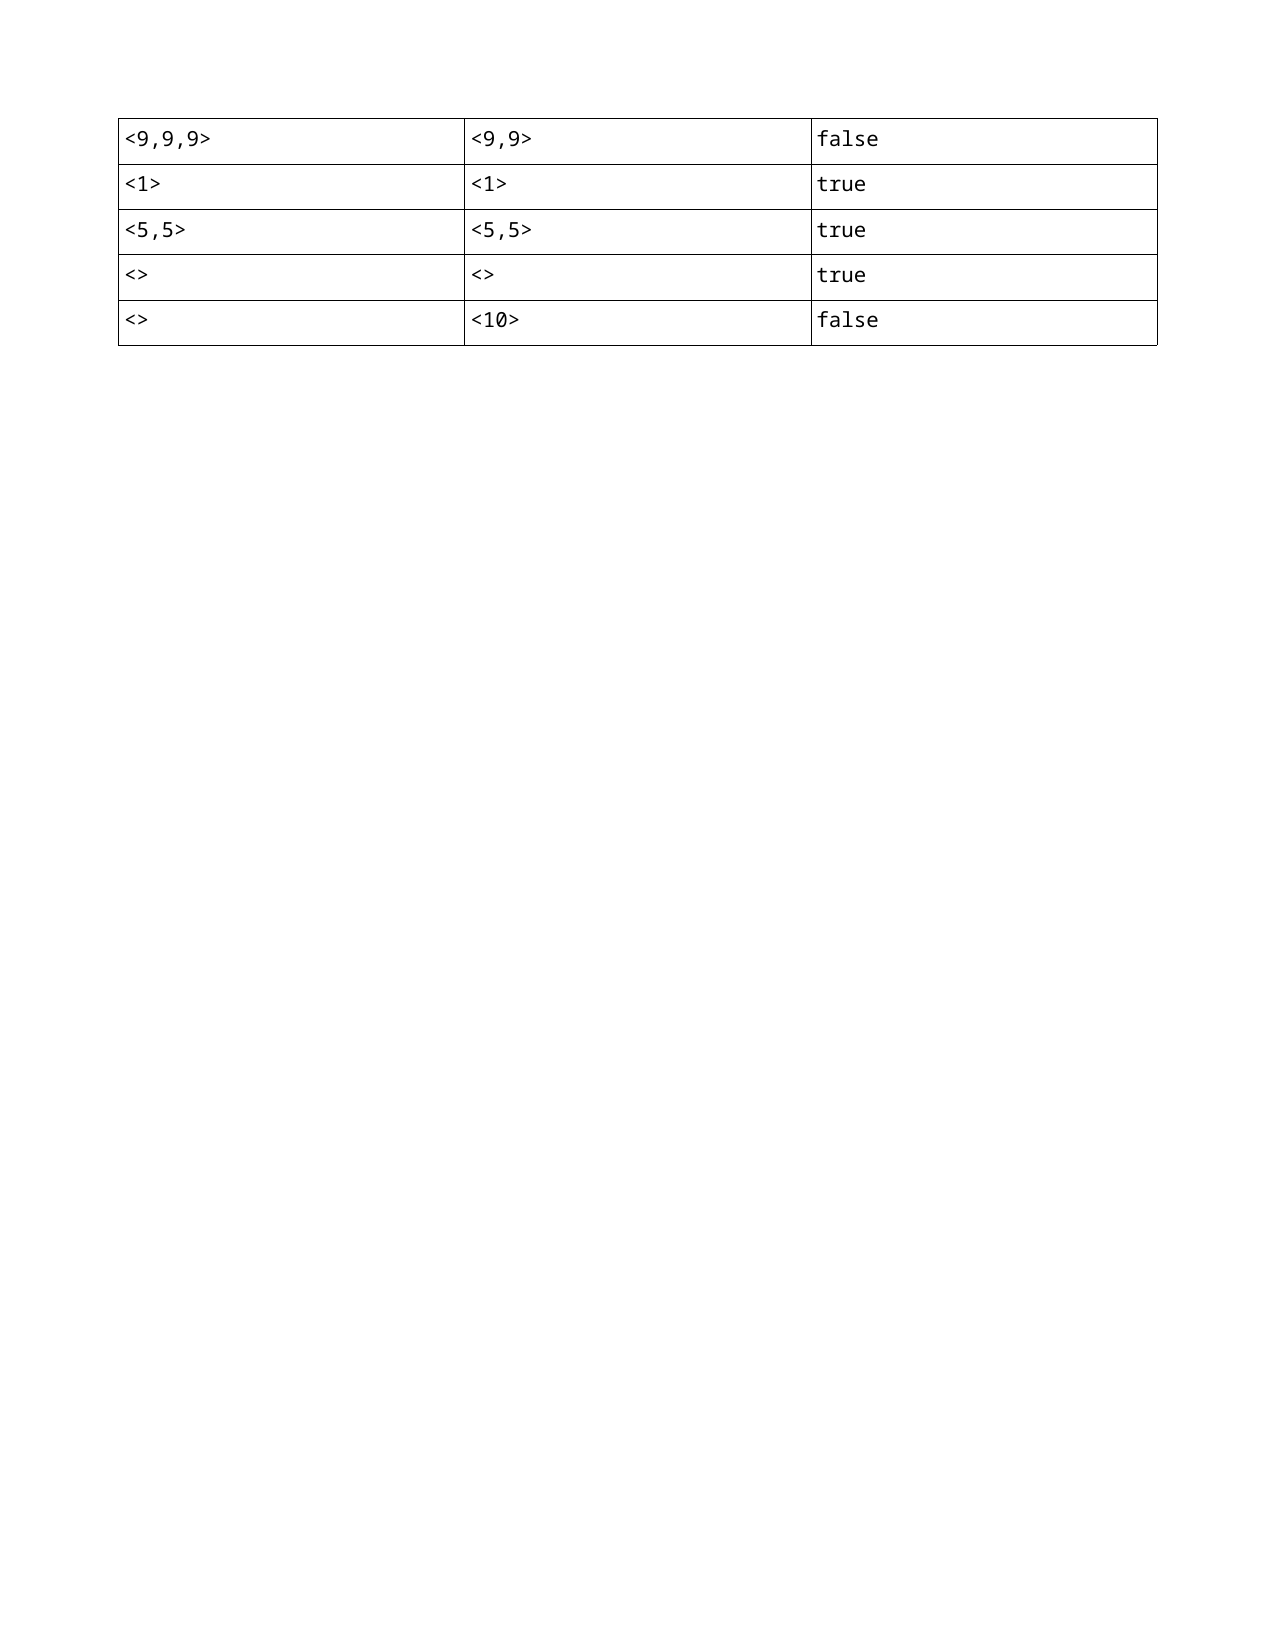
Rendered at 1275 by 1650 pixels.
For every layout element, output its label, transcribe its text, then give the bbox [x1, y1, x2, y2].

table_cell true [812, 165, 1157, 209]
table_cell <> [119, 301, 464, 345]
table_cell <> [119, 255, 464, 300]
table_cell true [812, 255, 1157, 300]
table_cell true [812, 210, 1157, 254]
table_cell <5,5> [119, 210, 464, 254]
table_cell <1> [465, 165, 811, 209]
table_cell <9,9> [465, 119, 811, 163]
table_cell false [812, 301, 1157, 345]
table_cell false [812, 119, 1157, 163]
table_cell <9,9,9> [119, 119, 464, 163]
table_cell <1> [119, 165, 464, 209]
table_cell <> [465, 255, 811, 300]
table_cell <5,5> [465, 210, 811, 254]
table_cell <10> [465, 301, 811, 345]
